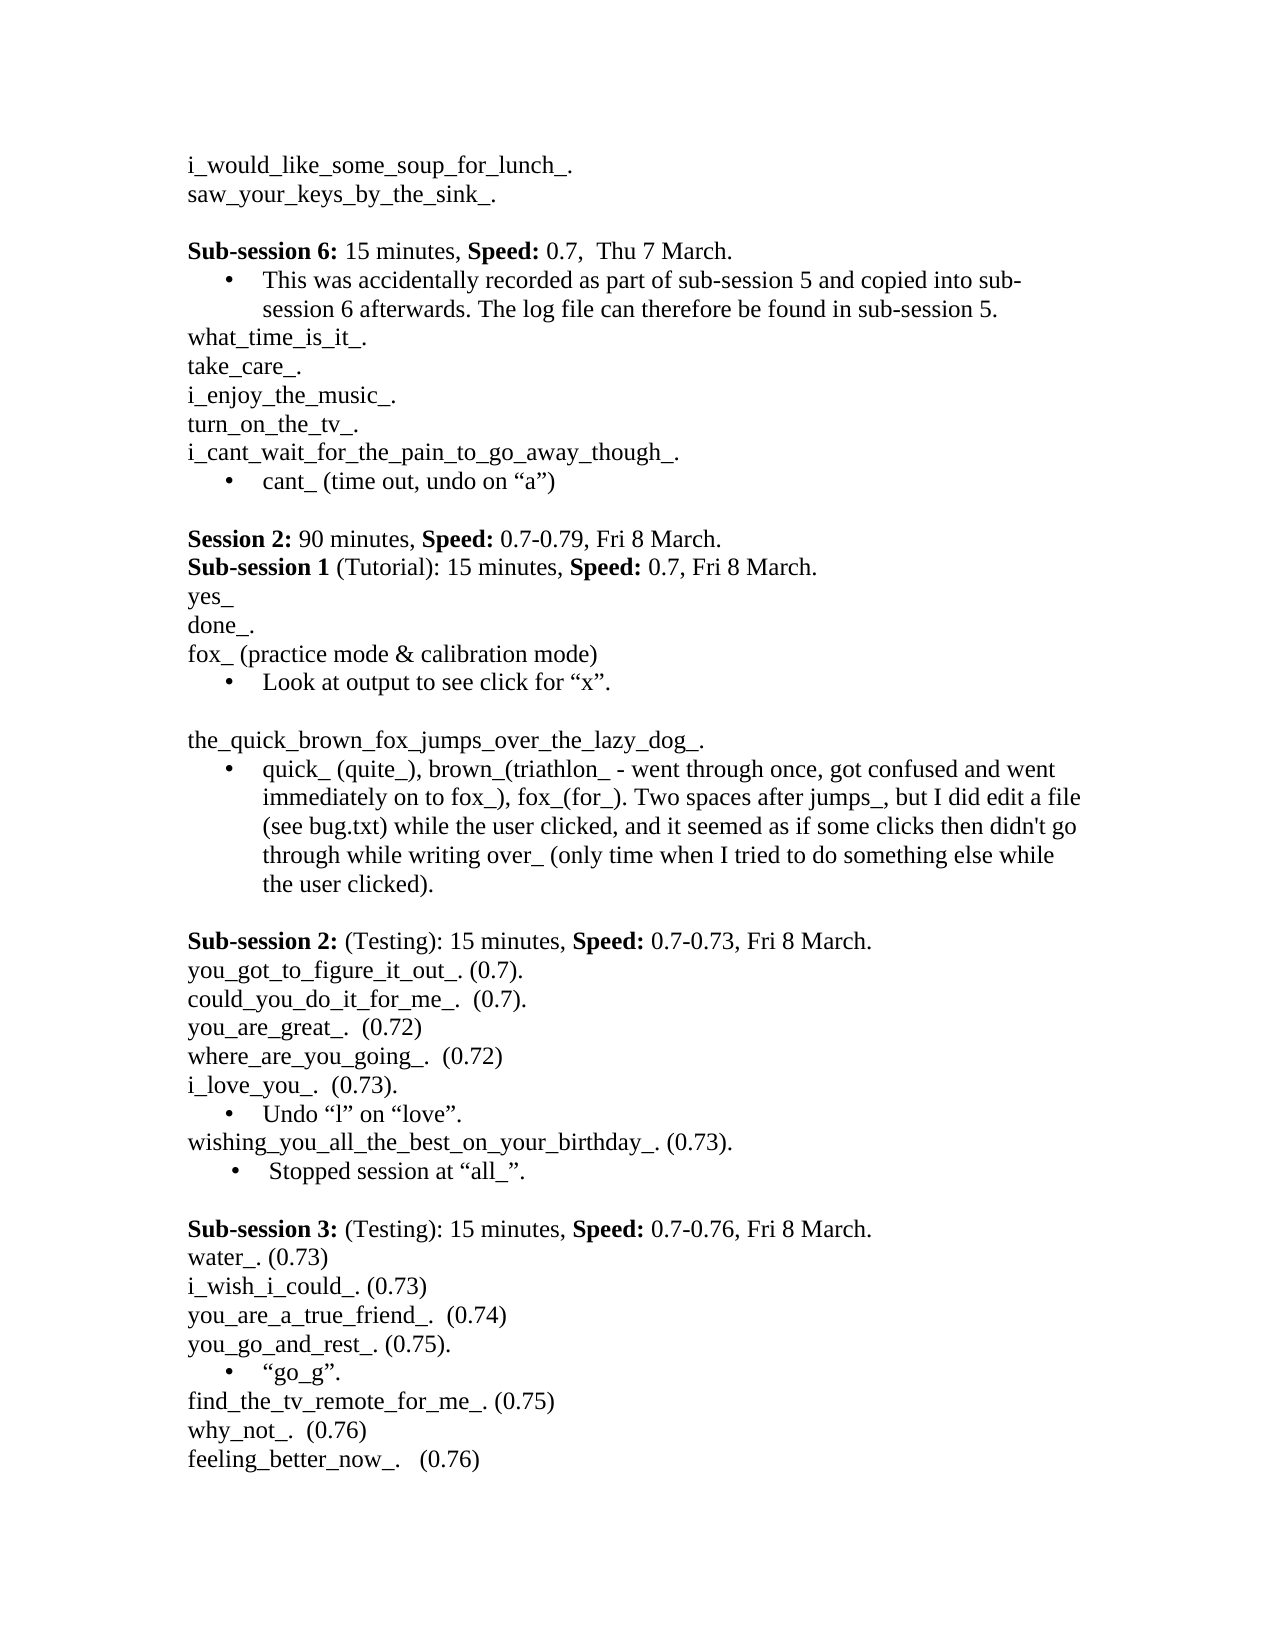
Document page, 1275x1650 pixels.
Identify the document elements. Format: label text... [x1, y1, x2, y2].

list Stopped session at “all_”. [231, 1156, 1087, 1185]
text saw_your_keys_by_the_sink_. [187, 179, 1087, 207]
text i_cant_wait_for_the_pain_to_go_away_though_. [187, 437, 1087, 466]
text i_wish_i_could_. (0.73) [187, 1271, 1087, 1300]
list Look at output to see click for “x”. [225, 667, 1087, 696]
list This was accidentally recorded as part of sub-session 5 and copied into sub-session 6 afterwards. The log file can therefore be found in sub-session 5. [225, 265, 1087, 322]
text Session 2: 90 minutes, Speed: 0.7-0.79, Fri 8 March. [187, 524, 1087, 552]
text wishing_you_all_the_best_on_your_birthday_. (0.73). [187, 1127, 1087, 1156]
text you_got_to_figure_it_out_. (0.7). [187, 955, 1087, 984]
text Sub-session 1 (Tutorial): 15 minutes, Speed: 0.7, Fri 8 March. [187, 552, 1087, 581]
text you_are_great_. (0.72) [187, 1012, 1087, 1041]
text i_love_you_. (0.73). [187, 1070, 1087, 1099]
text fox_ (practice mode & calibration mode) [187, 639, 1087, 667]
text take_care_. [187, 351, 1087, 380]
text feeling_better_now_. (0.76) [187, 1444, 1087, 1472]
text i_would_like_some_soup_for_lunch_. [187, 150, 1087, 179]
list “go_g”. [225, 1357, 1087, 1386]
list Undo “l” on “love”. [225, 1099, 1087, 1127]
text turn_on_the_tv_. [187, 409, 1087, 437]
text why_not_. (0.76) [187, 1415, 1087, 1444]
text Sub-session 3: (Testing): 15 minutes, Speed: 0.7-0.76, Fri 8 March. [187, 1214, 1087, 1242]
text you_go_and_rest_. (0.75). [187, 1329, 1087, 1357]
text what_time_is_it_. [187, 322, 1087, 351]
text where_are_you_going_. (0.72) [187, 1041, 1087, 1070]
text done_. [187, 610, 1087, 639]
text i_enjoy_the_music_. [187, 380, 1087, 409]
text water_. (0.73) [187, 1242, 1087, 1271]
text Sub-session 2: (Testing): 15 minutes, Speed: 0.7-0.73, Fri 8 March. [187, 926, 1087, 955]
list cant_ (time out, undo on “a”) [225, 466, 1087, 495]
list quick_ (quite_), brown_(triathlon_ - went through once, got confused and went immediately on to fox_), fox_(for_). Two spaces after jumps_, but I did edit a file (see bug.txt) while the user clicked, and it seemed as if some clicks then didn't go through while writing over_ (only time when I tried to do something else while the user clicked). [225, 754, 1087, 897]
text Sub-session 6: 15 minutes, Speed: 0.7, Thu 7 March. [187, 236, 1087, 265]
text yes_ [187, 581, 1087, 610]
text find_the_tv_remote_for_me_. (0.75) [187, 1386, 1087, 1415]
text you_are_a_true_friend_. (0.74) [187, 1300, 1087, 1329]
text the_quick_brown_fox_jumps_over_the_lazy_dog_. [187, 725, 1087, 754]
text could_you_do_it_for_me_. (0.7). [187, 984, 1087, 1012]
